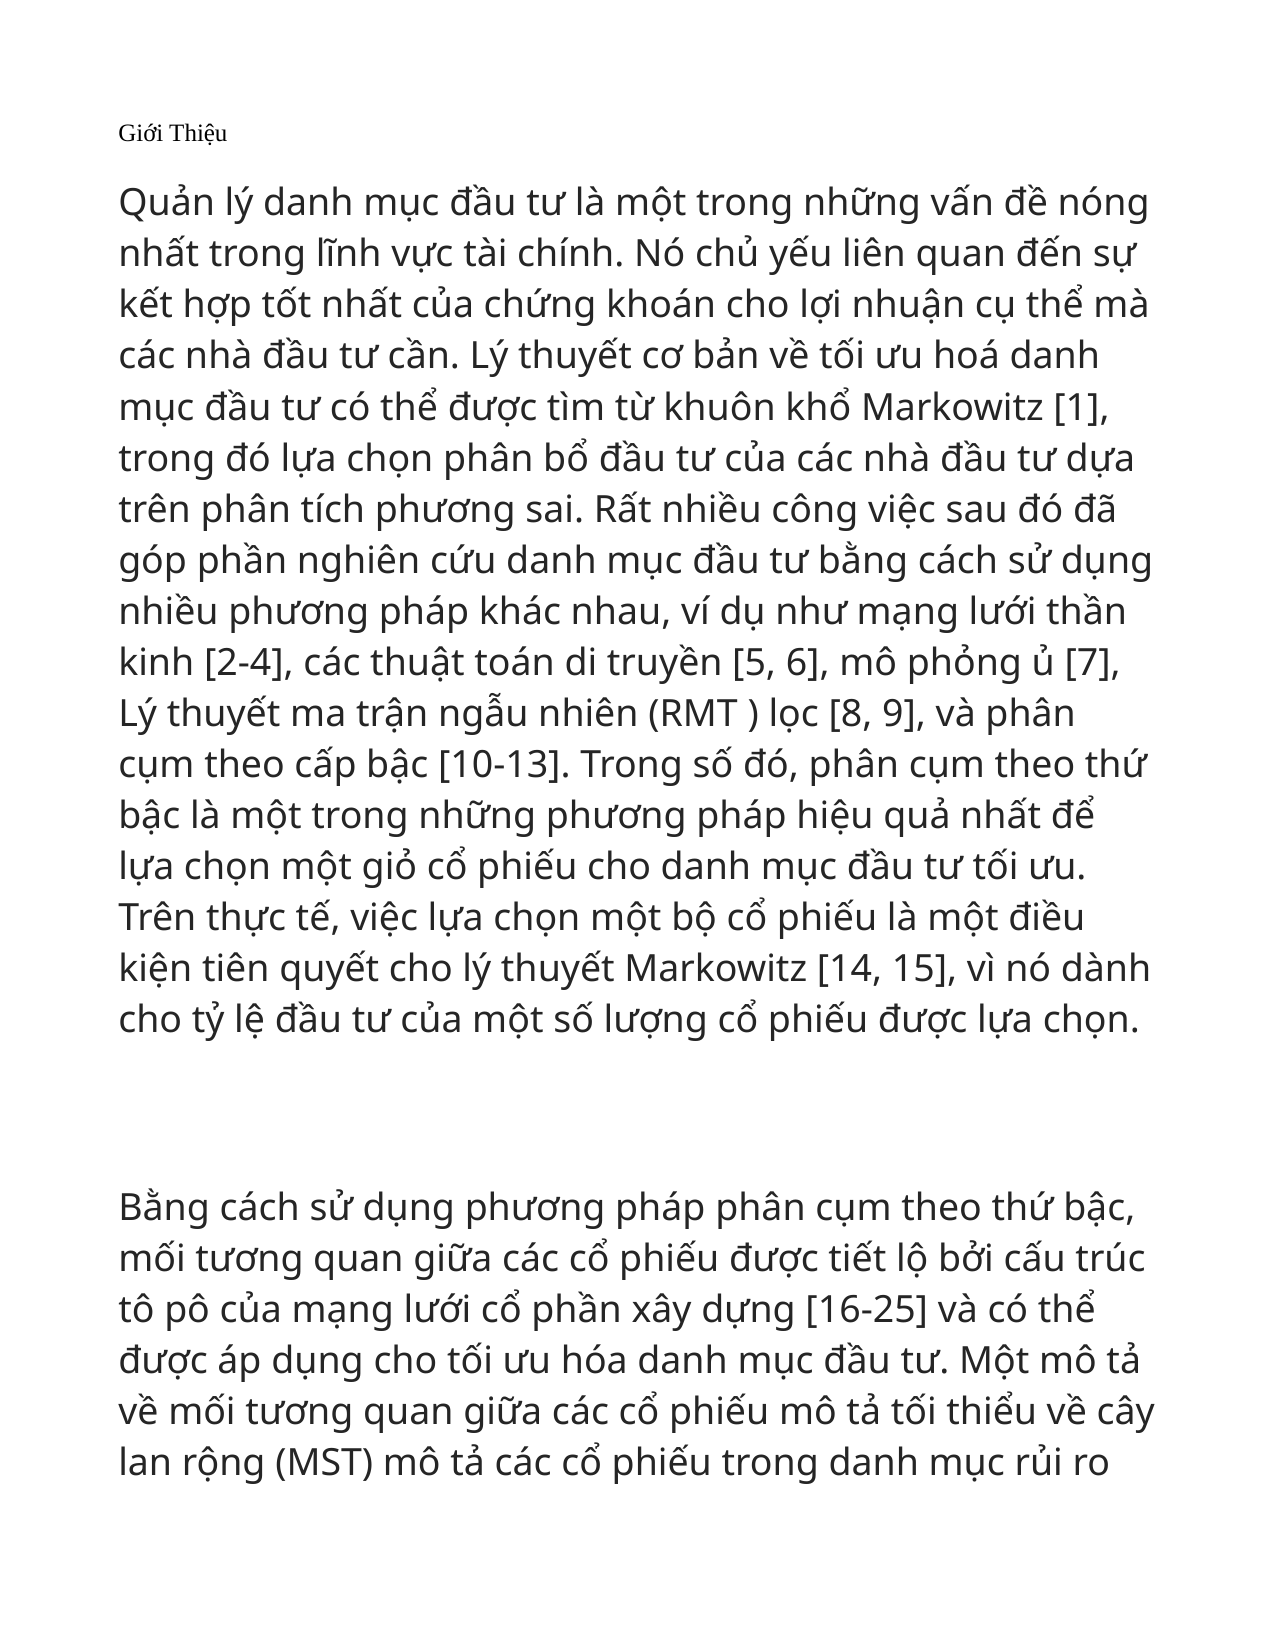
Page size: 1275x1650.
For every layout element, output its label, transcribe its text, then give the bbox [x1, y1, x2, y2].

text Giới Thiệu [118, 118, 1157, 147]
text Bằng cách sử dụng phương pháp phân cụm theo thứ bậc, mối tương quan giữa các cổ phiếu được tiết lộ bởi cấu trúc tô pô của mạng lưới cổ phần xây dựng [16-25] và có thể được áp dụng cho tối ưu hóa danh mục đầu tư. Một mô tả về mối tương quan giữa các cổ phiếu mô tả tối thiểu về cây lan rộng (MST) mô tả các cổ phiếu trong danh mục rủi ro [118, 1180, 1157, 1486]
text Quản lý danh mục đầu tư là một trong những vấn đề nóng nhất trong lĩnh vực tài chính. Nó chủ yếu liên quan đến sự kết hợp tốt nhất của chứng khoán cho lợi nhuận cụ thể mà các nhà đầu tư cần. Lý thuyết cơ bản về tối ưu hoá danh mục đầu tư có thể được tìm từ khuôn khổ Markowitz [1], trong đó lựa chọn phân bổ đầu tư của các nhà đầu tư dựa trên phân tích phương sai. Rất nhiều công việc sau đó đã góp phần nghiên cứu danh mục đầu tư bằng cách sử dụng nhiều phương pháp khác nhau, ví dụ như mạng lưới thần kinh [2-4], các thuật toán di truyền [5, 6], mô phỏng ủ [7], Lý thuyết ma trận ngẫu nhiên (RMT ) lọc [8, 9], và phân cụm theo cấp bậc [10-13]. Trong số đó, phân cụm theo thứ bậc là một trong những phương pháp hiệu quả nhất để lựa chọn một giỏ cổ phiếu cho danh mục đầu tư tối ưu. Trên thực tế, việc lựa chọn một bộ cổ phiếu là một điều kiện tiên quyết cho lý thuyết Markowitz [14, 15], vì nó dành cho tỷ lệ đầu tư của một số lượng cổ phiếu được lựa chọn. [118, 176, 1157, 1043]
